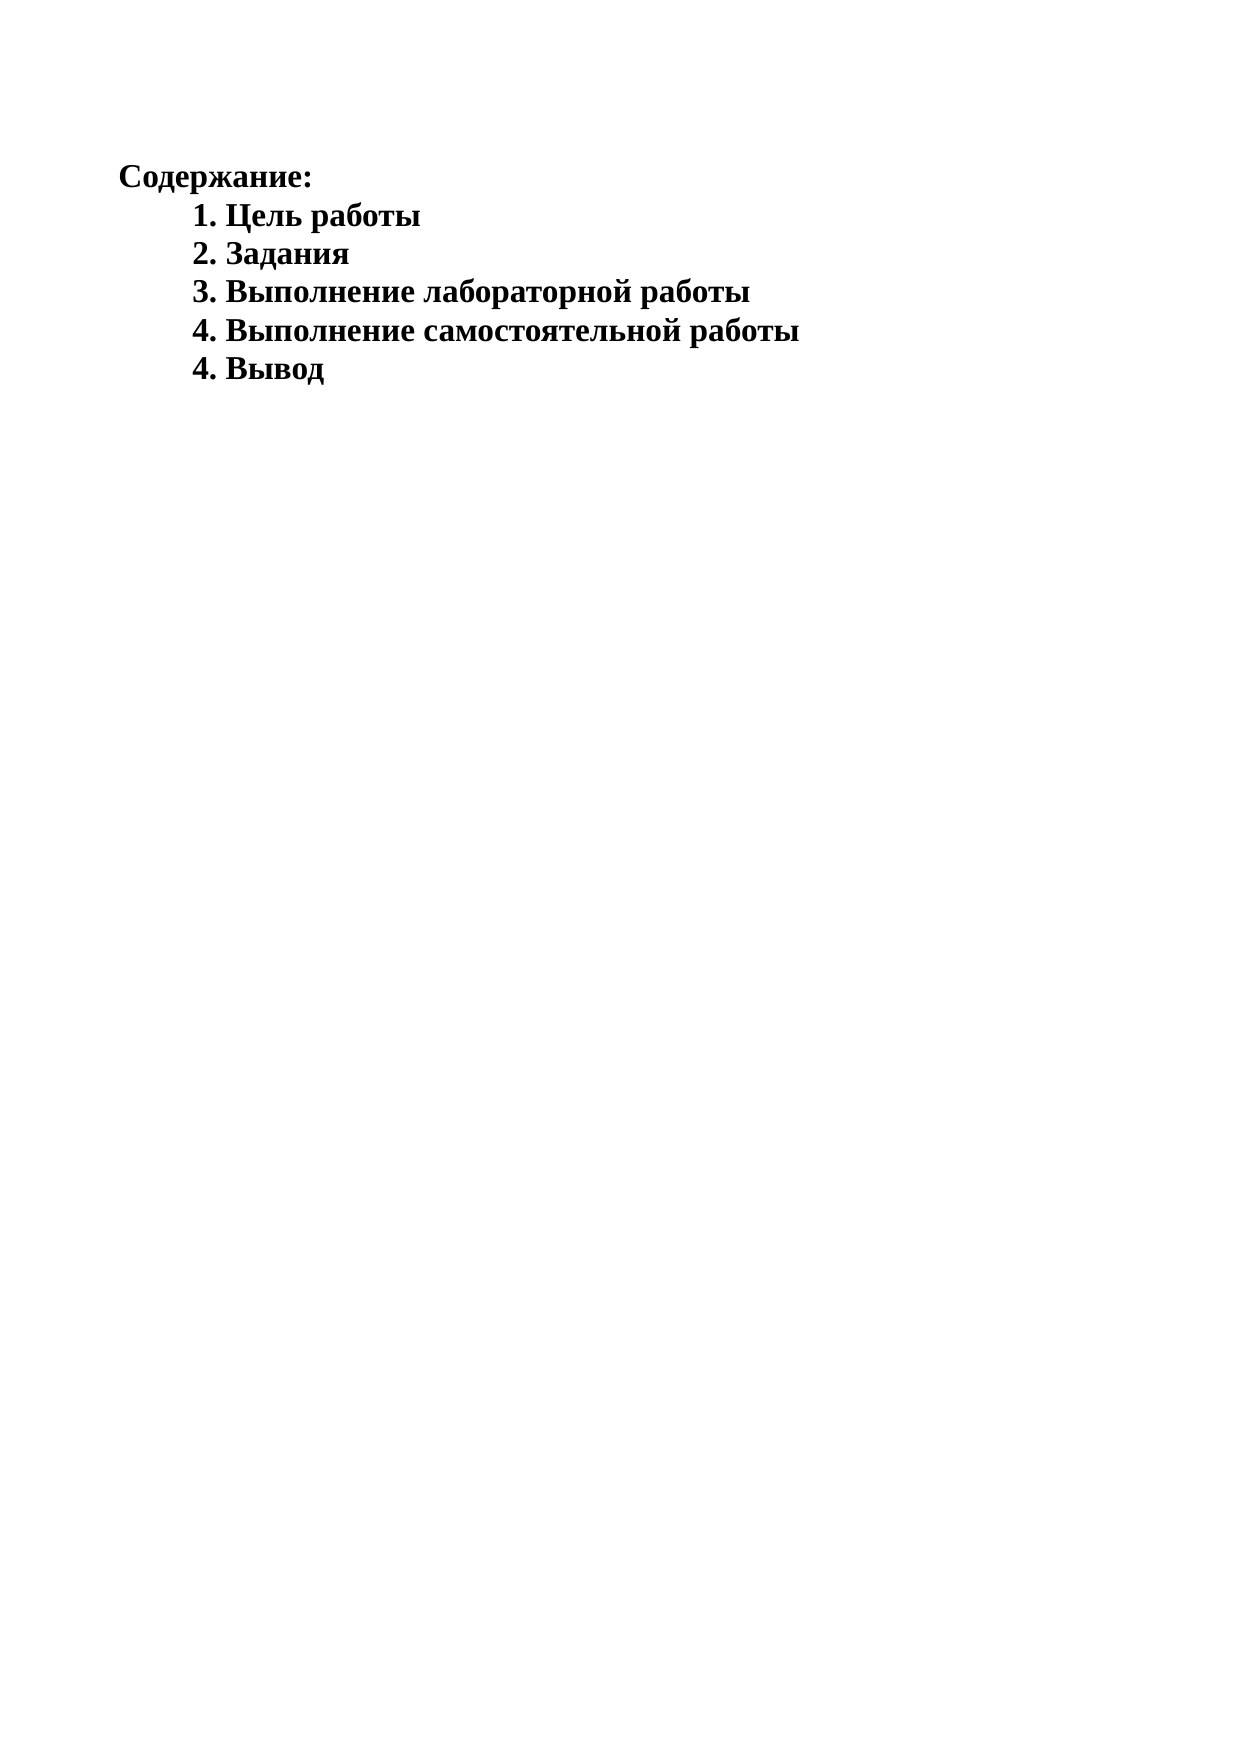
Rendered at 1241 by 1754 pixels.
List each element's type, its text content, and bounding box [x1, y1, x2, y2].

text Содержание: 1. Цель работы 2. Задания 3. Выполнение лабораторной работы [118, 156, 1122, 310]
text 4. Выполнение самостоятельной работы 4. Вывод [118, 310, 1122, 425]
